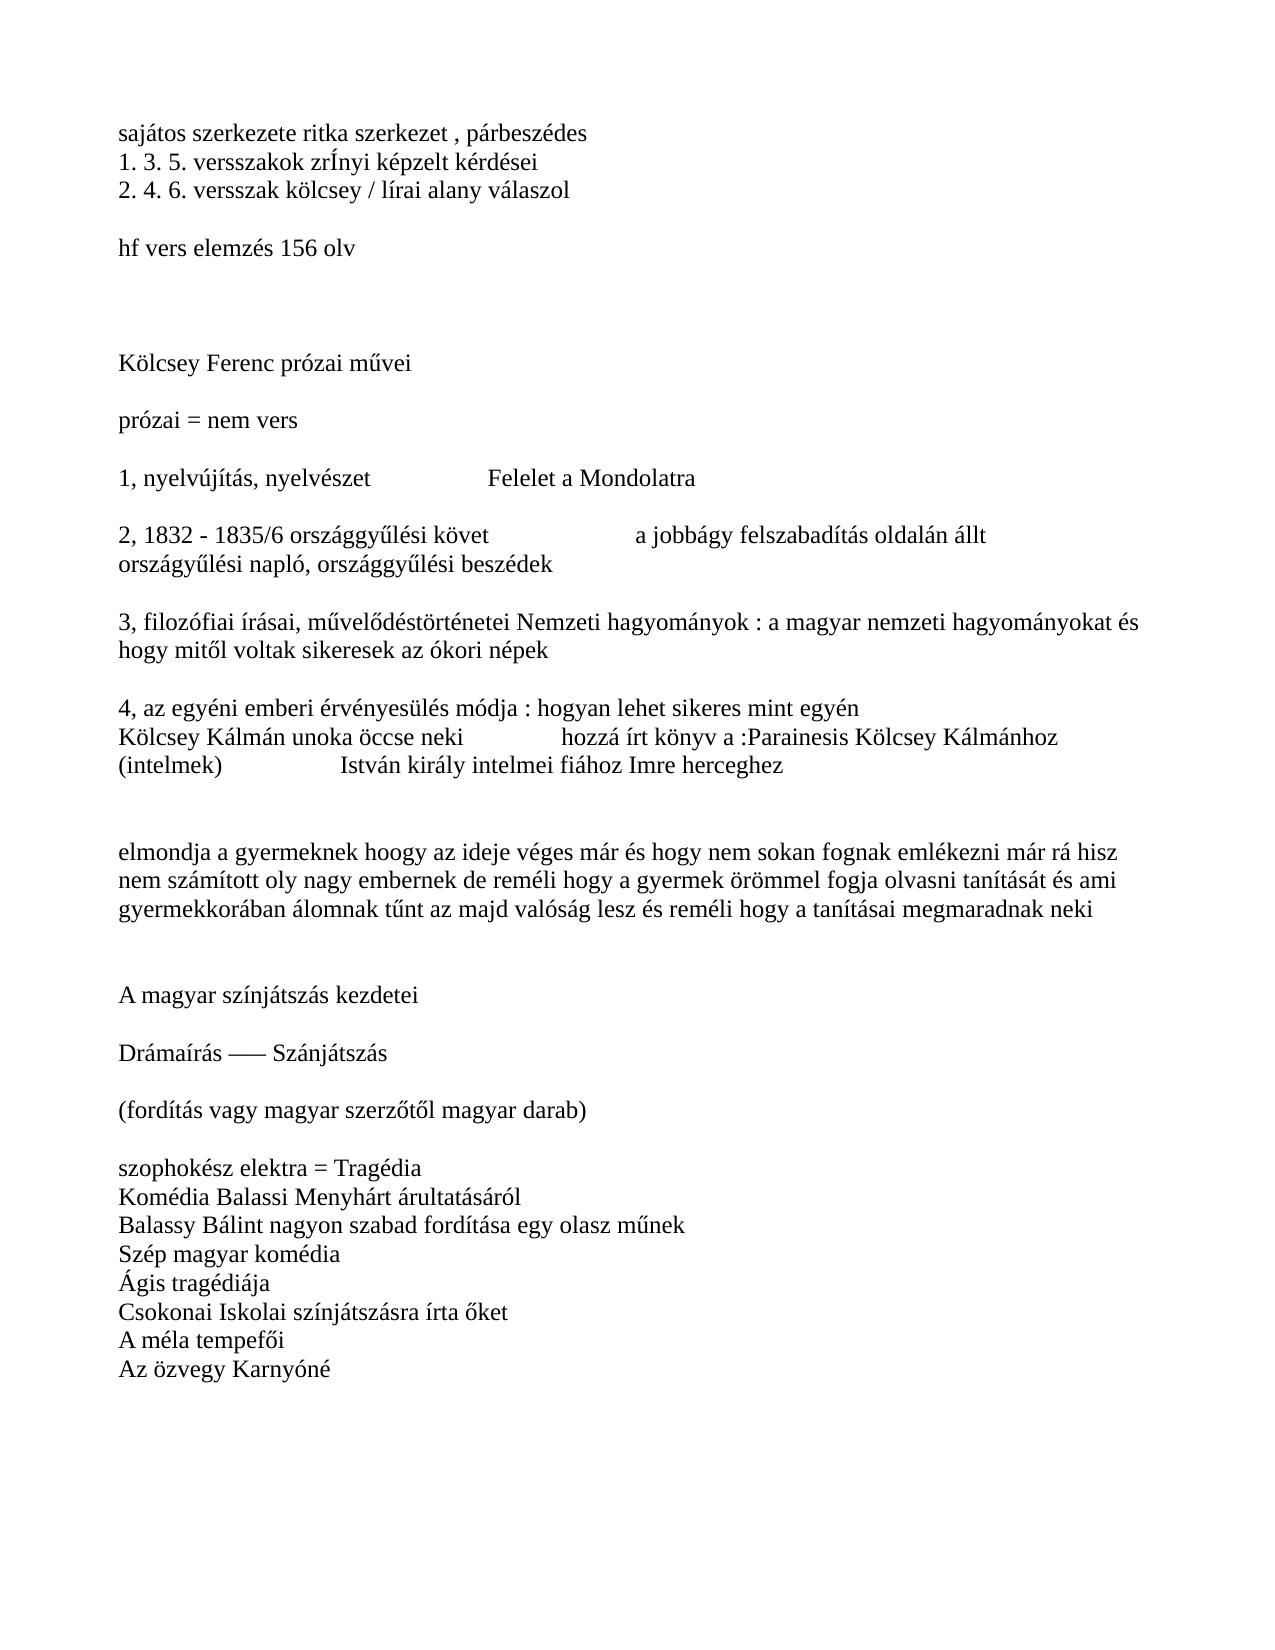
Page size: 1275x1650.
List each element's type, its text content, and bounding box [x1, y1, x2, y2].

text Ágis tragédiája [118, 1268, 1157, 1297]
text Csokonai Iskolai színjátszásra írta őket [118, 1297, 1157, 1326]
text A méla tempefői [118, 1326, 1157, 1354]
text Kölcsey Ferenc prózai művei [118, 348, 1157, 377]
text 3, filozófiai írásai, művelődéstörténetei Nemzeti hagyományok : a magyar nemzeti hagyományokat és hogy mitől voltak sikeresek az ókori népek [118, 607, 1157, 664]
text 1. 3. 5. versszakok zrÍnyi képzelt kérdései [118, 147, 1157, 176]
text 4, az egyéni emberi érvényesülés módja : hogyan lehet sikeres mint egyén [118, 693, 1157, 722]
text Az özvegy Karnyóné [118, 1354, 1157, 1383]
text (intelmek) István király intelmei fiához Imre herceghez [118, 751, 1157, 779]
text Drámaírás ––– Szánjátszás [118, 1038, 1157, 1067]
text sajátos szerkezete ritka szerkezet , párbeszédes [118, 118, 1157, 147]
text országyűlési napló, országgyűlési beszédek [118, 549, 1157, 578]
text hf vers elemzés 156 olv [118, 233, 1157, 262]
text 2, 1832 - 1835/6 országgyűlési követ a jobbágy felszabadítás oldalán állt [118, 521, 1157, 549]
text A magyar színjátszás kezdetei [118, 981, 1157, 1009]
text (fordítás vagy magyar szerzőtől magyar darab) [118, 1096, 1157, 1124]
text Komédia Balassi Menyhárt árultatásáról [118, 1182, 1157, 1211]
text prózai = nem vers [118, 406, 1157, 434]
text Balassy Bálint nagyon szabad fordítása egy olasz műnek [118, 1211, 1157, 1239]
text szophokész elektra = Tragédia [118, 1153, 1157, 1182]
text elmondja a gyermeknek hoogy az ideje véges már és hogy nem sokan fognak emlékezni már rá hisz nem számított oly nagy embernek de reméli hogy a gyermek örömmel fogja olvasni tanítását és ami gyermekkorában álomnak tűnt az majd valóság lesz és reméli hogy a tanításai megmaradnak neki [118, 837, 1157, 923]
text 2. 4. 6. versszak kölcsey / lírai alany válaszol [118, 176, 1157, 204]
text 1, nyelvújítás, nyelvészet Felelet a Mondolatra [118, 463, 1157, 492]
text Szép magyar komédia [118, 1239, 1157, 1268]
text Kölcsey Kálmán unoka öccse neki hozzá írt könyv a :Parainesis Kölcsey Kálmánhoz [118, 722, 1157, 751]
